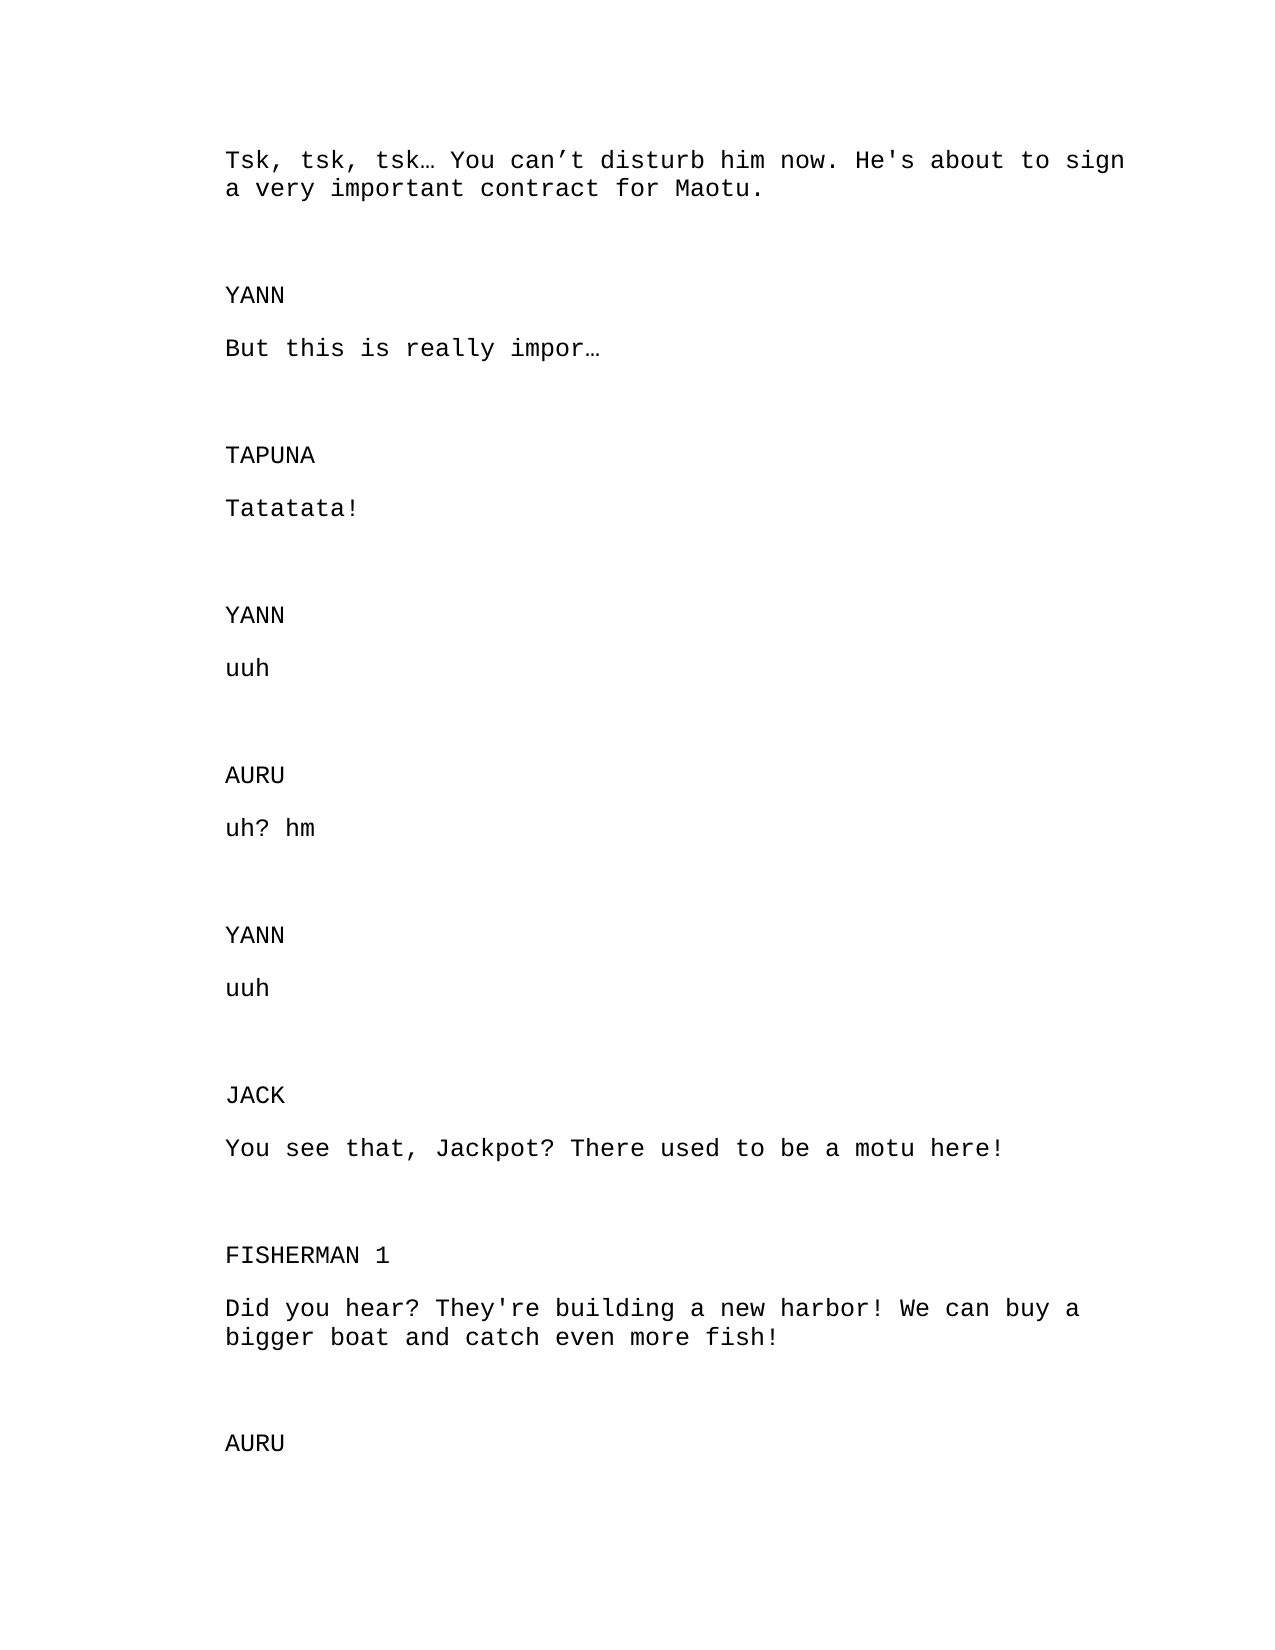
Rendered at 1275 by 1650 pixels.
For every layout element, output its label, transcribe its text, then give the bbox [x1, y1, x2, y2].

text Tsk, tsk, tsk… You can’t disturb him now. He's about to sign a very important contract for Maotu. [225, 148, 1125, 204]
text YANN [225, 283, 1125, 311]
text uuh [225, 656, 1125, 684]
text TAPUNA [225, 443, 1125, 471]
text Tatatata! [225, 496, 1125, 524]
text JACK [225, 1083, 1125, 1111]
text AURU [225, 1431, 1125, 1459]
text AURU [225, 763, 1125, 791]
text Did you hear? They're building a new harbor! We can buy a bigger boat and catch even more fish! [225, 1296, 1125, 1353]
text YANN [225, 923, 1125, 951]
text FISHERMAN 1 [225, 1243, 1125, 1271]
text But this is really impor… [225, 336, 1125, 364]
text You see that, Jackpot? There used to be a motu here! [225, 1136, 1125, 1164]
text uuh [225, 976, 1125, 1004]
text uh? hm [225, 816, 1125, 844]
text YANN [225, 603, 1125, 631]
